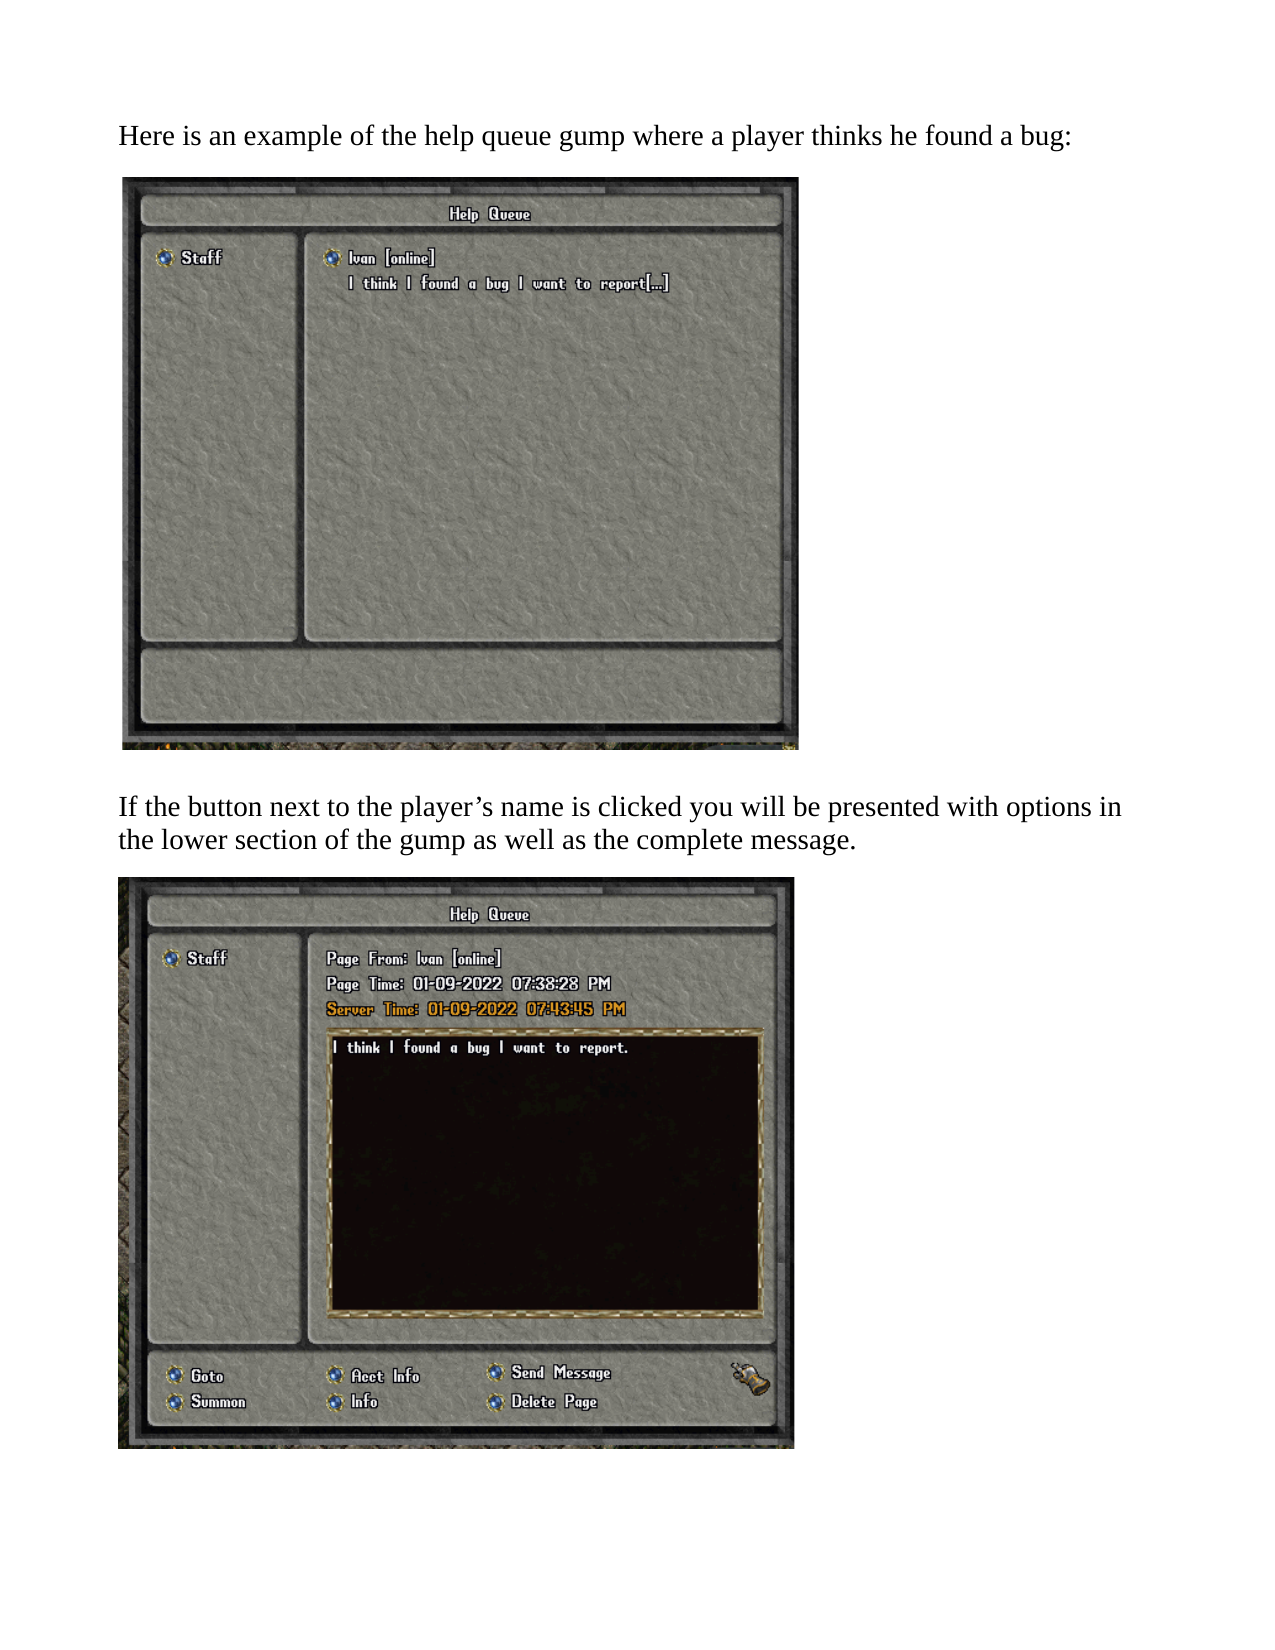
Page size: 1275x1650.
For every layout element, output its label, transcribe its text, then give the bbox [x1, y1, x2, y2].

picture [118, 877, 795, 1449]
text If the button next to the player’s name is clicked you will be presented with options in the lower section of the gump as well as the complete message. [118, 789, 1157, 856]
text Here is an example of the help queue gump where a player thinks he found a bug: [118, 118, 1157, 152]
picture [122, 177, 799, 750]
